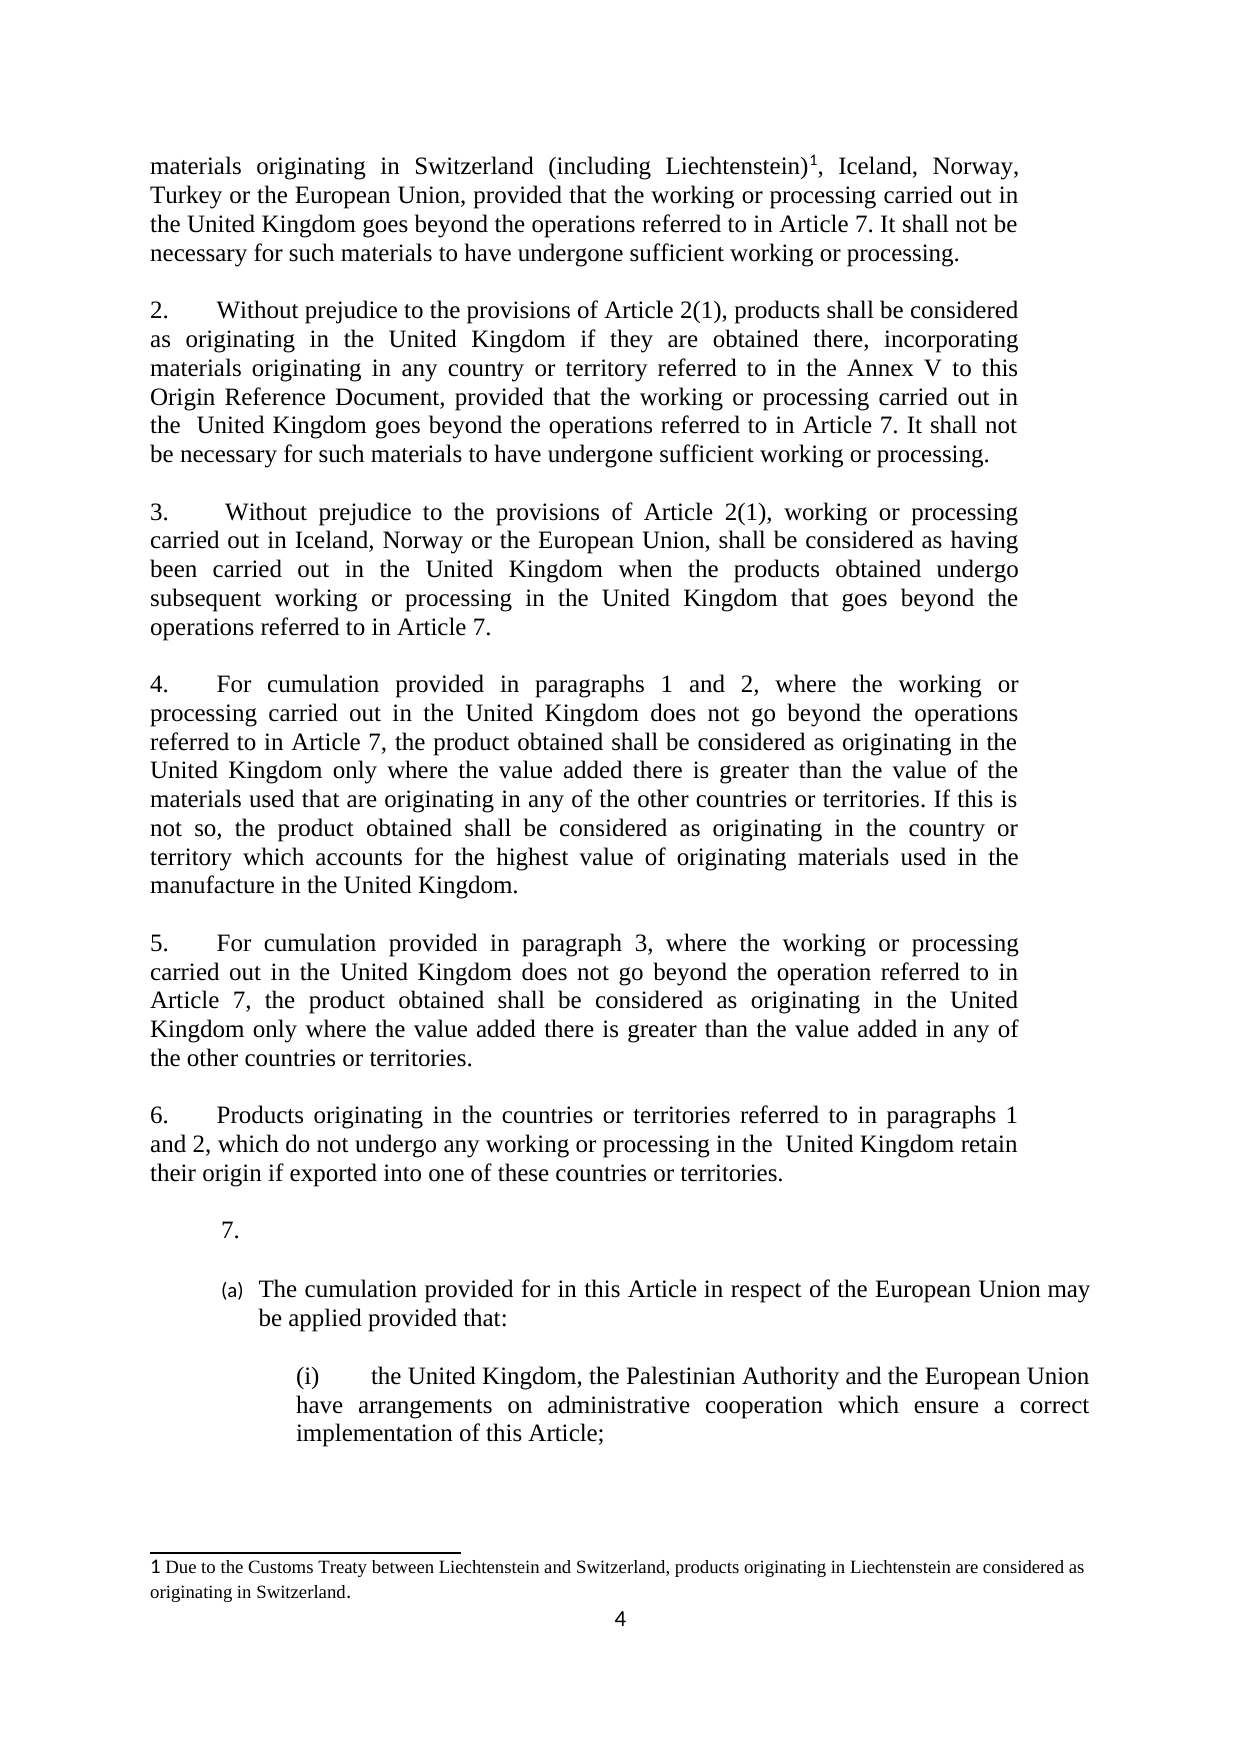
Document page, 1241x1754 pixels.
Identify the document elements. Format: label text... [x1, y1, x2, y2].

list For cumulation provided in paragraph 3, where the working or processing carried out in the United Kingdom does not go beyond the operation referred to in Article 7, the product obtained shall be considered as originating in the United Kingdom only where the value added there is greater than the value added in any of the other countries or territories. [150, 928, 1019, 1072]
list Products originating in the countries or territories referred to in paragraphs 1 and 2, which do not undergo any working or processing in the United Kingdom retain their origin if exported into one of these countries or territories. [150, 1101, 1019, 1187]
list Without prejudice to the provisions of Article 2(1), working or processing carried out in Iceland, Norway or the European Union, shall be considered as having been carried out in the United Kingdom when the products obtained undergo subsequent working or processing in the United Kingdom that goes beyond the operations referred to in Article 7. [150, 497, 1019, 641]
list Without prejudice to the provisions of Article 2(1), products shall be considered as originating in the United Kingdom if they are obtained there, incorporating materials originating in any country or territory referred to in the Annex V to this Origin Reference Document, provided that the working or processing carried out in the United Kingdom goes beyond the operations referred to in Article 7. It shall not be necessary for such materials to have undergone sufficient working or processing. [150, 296, 1019, 468]
list the United Kingdom, the Palestinian Authority and the European Union have arrangements on administrative cooperation which ensure a correct implementation of this Article; [296, 1361, 1090, 1447]
text 7. [221, 1216, 1090, 1244]
list For cumulation provided in paragraphs 1 and 2, where the working or processing carried out in the United Kingdom does not go beyond the operations referred to in Article 7, the product obtained shall be considered as originating in the United Kingdom only where the value added there is greater than the value of the materials used that are originating in any of the other countries or territories. If this is not so, the product obtained shall be considered as originating in the country or territory which accounts for the highest value of originating materials used in the manufacture in the United Kingdom. [150, 669, 1019, 899]
list Without prejudice to the provisions of Article 2(1), products shall be considered as originating in the United Kingdom, if they are obtained there, incorporating materials originating in Switzerland (including Liechtenstein), Iceland, Norway, Turkey or the European Union, provided that the working or processing carried out in the United Kingdom goes beyond the operations referred to in Article 7. It shall not be necessary for such materials to have undergone sufficient working or processing. [150, 150, 1019, 267]
list Due to the Customs Treaty between Liechtenstein and Switzerland, products originating in Liechtenstein are considered as originating in Switzerland. [150, 1553, 1090, 1604]
list The cumulation provided for in this Article in respect of the European Union may be applied provided that: [221, 1273, 1090, 1332]
